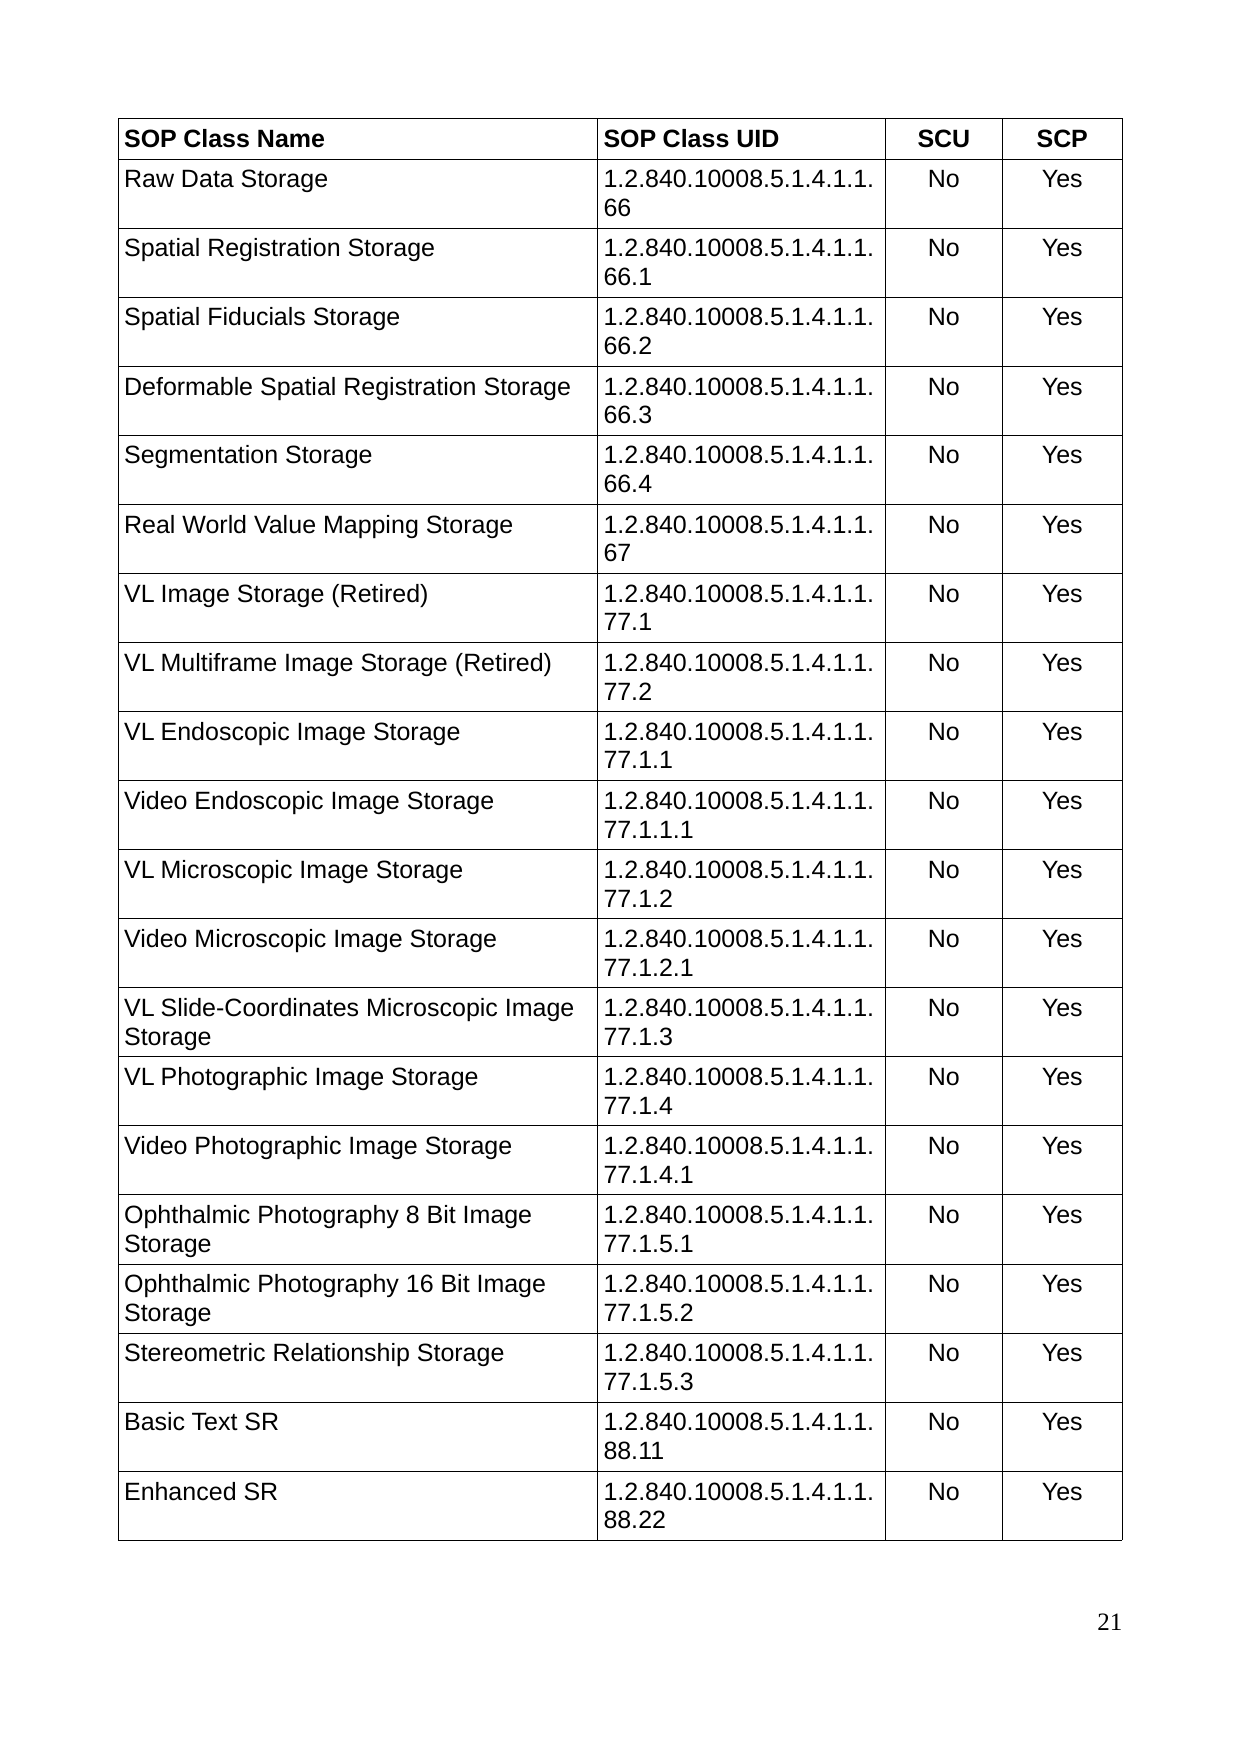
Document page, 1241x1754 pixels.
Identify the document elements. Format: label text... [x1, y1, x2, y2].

table_cell Video Microscopic Image Storage [119, 919, 597, 987]
table_cell 1.2.840.10008.5.1.4.1.1. 77.1.5.1 [598, 1195, 885, 1263]
table_cell VL Image Storage (Retired) [119, 574, 597, 642]
table_cell VL Endoscopic Image Storage [119, 712, 597, 780]
table_cell Real World Value Mapping Storage [119, 505, 597, 573]
table_cell Yes [1003, 1265, 1122, 1332]
table_cell No [886, 505, 1002, 573]
table_cell Yes [1003, 505, 1122, 573]
table_cell Yes [1003, 1472, 1122, 1540]
table_header SOP Class Name [119, 119, 597, 158]
table_cell Yes [1003, 1334, 1122, 1402]
table_cell No [886, 850, 1002, 918]
table_cell No [886, 1265, 1002, 1332]
table_cell Yes [1003, 712, 1122, 780]
table_cell Yes [1003, 988, 1122, 1056]
table_cell 1.2.840.10008.5.1.4.1.1. 66 [598, 160, 885, 227]
table_cell No [886, 1472, 1002, 1540]
table_cell 1.2.840.10008.5.1.4.1.1. 66.3 [598, 367, 885, 435]
table_cell 1.2.840.10008.5.1.4.1.1. 77.1.4 [598, 1057, 885, 1125]
table_cell VL Photographic Image Storage [119, 1057, 597, 1125]
table_cell No [886, 919, 1002, 987]
table_cell Yes [1003, 298, 1122, 366]
table_cell 1.2.840.10008.5.1.4.1.1. 66.2 [598, 298, 885, 366]
table_cell VL Microscopic Image Storage [119, 850, 597, 918]
table_cell Video Photographic Image Storage [119, 1126, 597, 1194]
table_cell No [886, 1057, 1002, 1125]
table_header SCU [886, 119, 1002, 158]
table_cell Yes [1003, 160, 1122, 227]
table_cell No [886, 229, 1002, 297]
table_cell Yes [1003, 1057, 1122, 1125]
table_cell Raw Data Storage [119, 160, 597, 227]
table_cell Deformable Spatial Registration Storage [119, 367, 597, 435]
table_cell Yes [1003, 1195, 1122, 1263]
table_cell Yes [1003, 229, 1122, 297]
table_cell Segmentation Storage [119, 436, 597, 504]
table_cell No [886, 574, 1002, 642]
table_cell Spatial Fiducials Storage [119, 298, 597, 366]
table_cell 1.2.840.10008.5.1.4.1.1. 77.1.2.1 [598, 919, 885, 987]
table_cell 1.2.840.10008.5.1.4.1.1. 77.1.1.1 [598, 781, 885, 849]
table_cell No [886, 367, 1002, 435]
table_cell No [886, 781, 1002, 849]
table_cell Spatial Registration Storage [119, 229, 597, 297]
table_cell Basic Text SR [119, 1403, 597, 1471]
table_cell 1.2.840.10008.5.1.4.1.1. 77.2 [598, 643, 885, 711]
table_cell Yes [1003, 781, 1122, 849]
table_cell Video Endoscopic Image Storage [119, 781, 597, 849]
table_cell Yes [1003, 1403, 1122, 1471]
table_header SCP [1003, 119, 1122, 158]
table_cell VL Multiframe Image Storage (Retired) [119, 643, 597, 711]
table_cell No [886, 436, 1002, 504]
table_cell No [886, 160, 1002, 227]
table_cell No [886, 1126, 1002, 1194]
table_cell No [886, 643, 1002, 711]
table_cell Enhanced SR [119, 1472, 597, 1540]
table_cell 1.2.840.10008.5.1.4.1.1. 77.1.2 [598, 850, 885, 918]
table_cell 1.2.840.10008.5.1.4.1.1. 77.1.3 [598, 988, 885, 1056]
table_cell 1.2.840.10008.5.1.4.1.1. 66.4 [598, 436, 885, 504]
table_cell Yes [1003, 1126, 1122, 1194]
table_cell VL Slide-Coordinates Microscopic Image Storage [119, 988, 597, 1056]
table_cell Yes [1003, 919, 1122, 987]
table_cell No [886, 298, 1002, 366]
table_cell 1.2.840.10008.5.1.4.1.1. 77.1.1 [598, 712, 885, 780]
table_cell No [886, 1403, 1002, 1471]
table_cell 1.2.840.10008.5.1.4.1.1. 77.1.5.2 [598, 1265, 885, 1332]
table_cell Yes [1003, 643, 1122, 711]
table_cell 1.2.840.10008.5.1.4.1.1. 77.1.5.3 [598, 1334, 885, 1402]
table_cell 1.2.840.10008.5.1.4.1.1. 88.22 [598, 1472, 885, 1540]
table_cell No [886, 988, 1002, 1056]
table_cell No [886, 1195, 1002, 1263]
table_cell Yes [1003, 850, 1122, 918]
table_cell Yes [1003, 367, 1122, 435]
table_cell 1.2.840.10008.5.1.4.1.1. 66.1 [598, 229, 885, 297]
table_cell Ophthalmic Photography 8 Bit Image Storage [119, 1195, 597, 1263]
table_cell Stereometric Relationship Storage [119, 1334, 597, 1402]
table_cell 1.2.840.10008.5.1.4.1.1. 77.1 [598, 574, 885, 642]
table_cell No [886, 712, 1002, 780]
table_cell Yes [1003, 574, 1122, 642]
table_cell Yes [1003, 436, 1122, 504]
table_cell 1.2.840.10008.5.1.4.1.1. 77.1.4.1 [598, 1126, 885, 1194]
table_cell Ophthalmic Photography 16 Bit Image Storage [119, 1265, 597, 1332]
table_cell 1.2.840.10008.5.1.4.1.1. 67 [598, 505, 885, 573]
table_cell No [886, 1334, 1002, 1402]
table_header SOP Class UID [598, 119, 885, 158]
table_cell 1.2.840.10008.5.1.4.1.1. 88.11 [598, 1403, 885, 1471]
